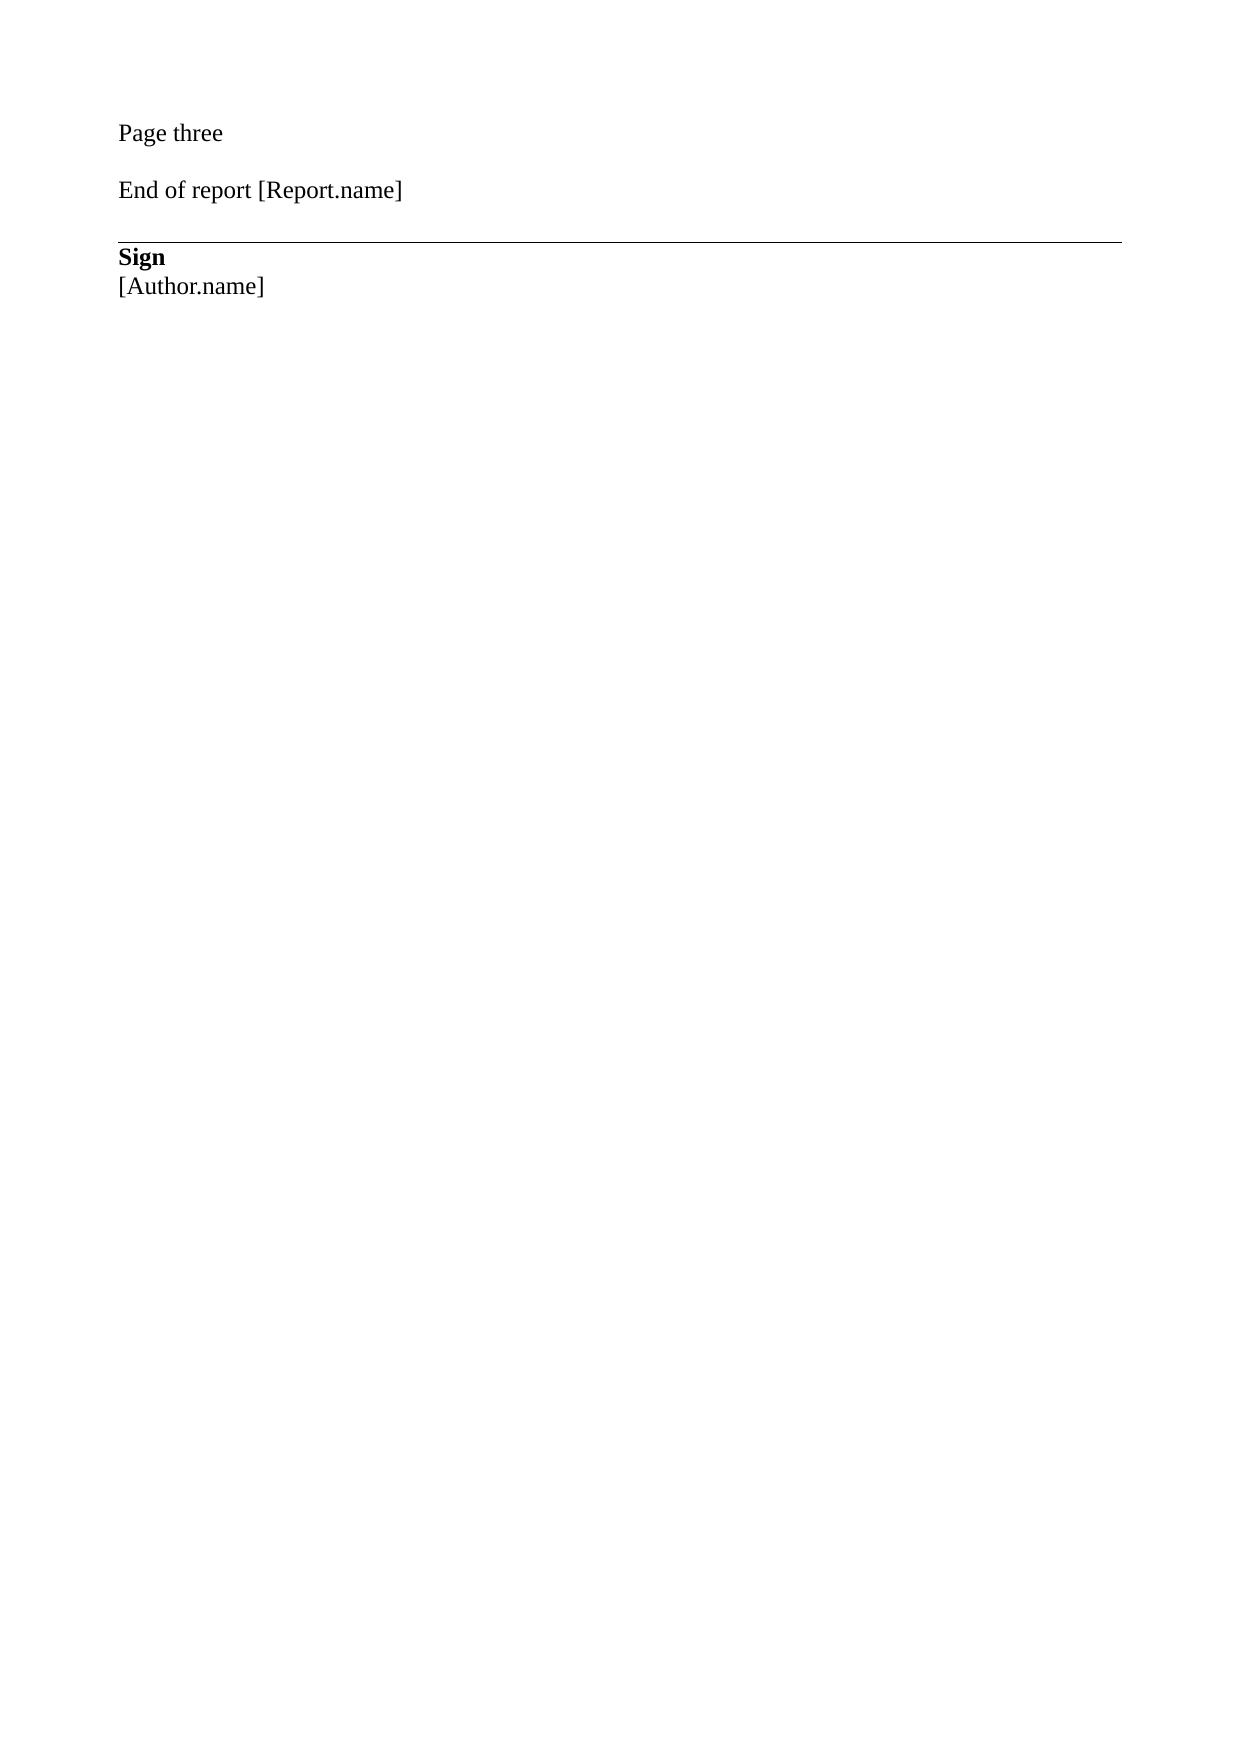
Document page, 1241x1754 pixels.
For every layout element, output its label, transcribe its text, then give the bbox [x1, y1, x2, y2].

text [Author.name] [118, 271, 1122, 299]
text Sign [118, 243, 1122, 271]
text Page three [118, 118, 1122, 147]
text End of report [Report.name] [118, 176, 1122, 204]
